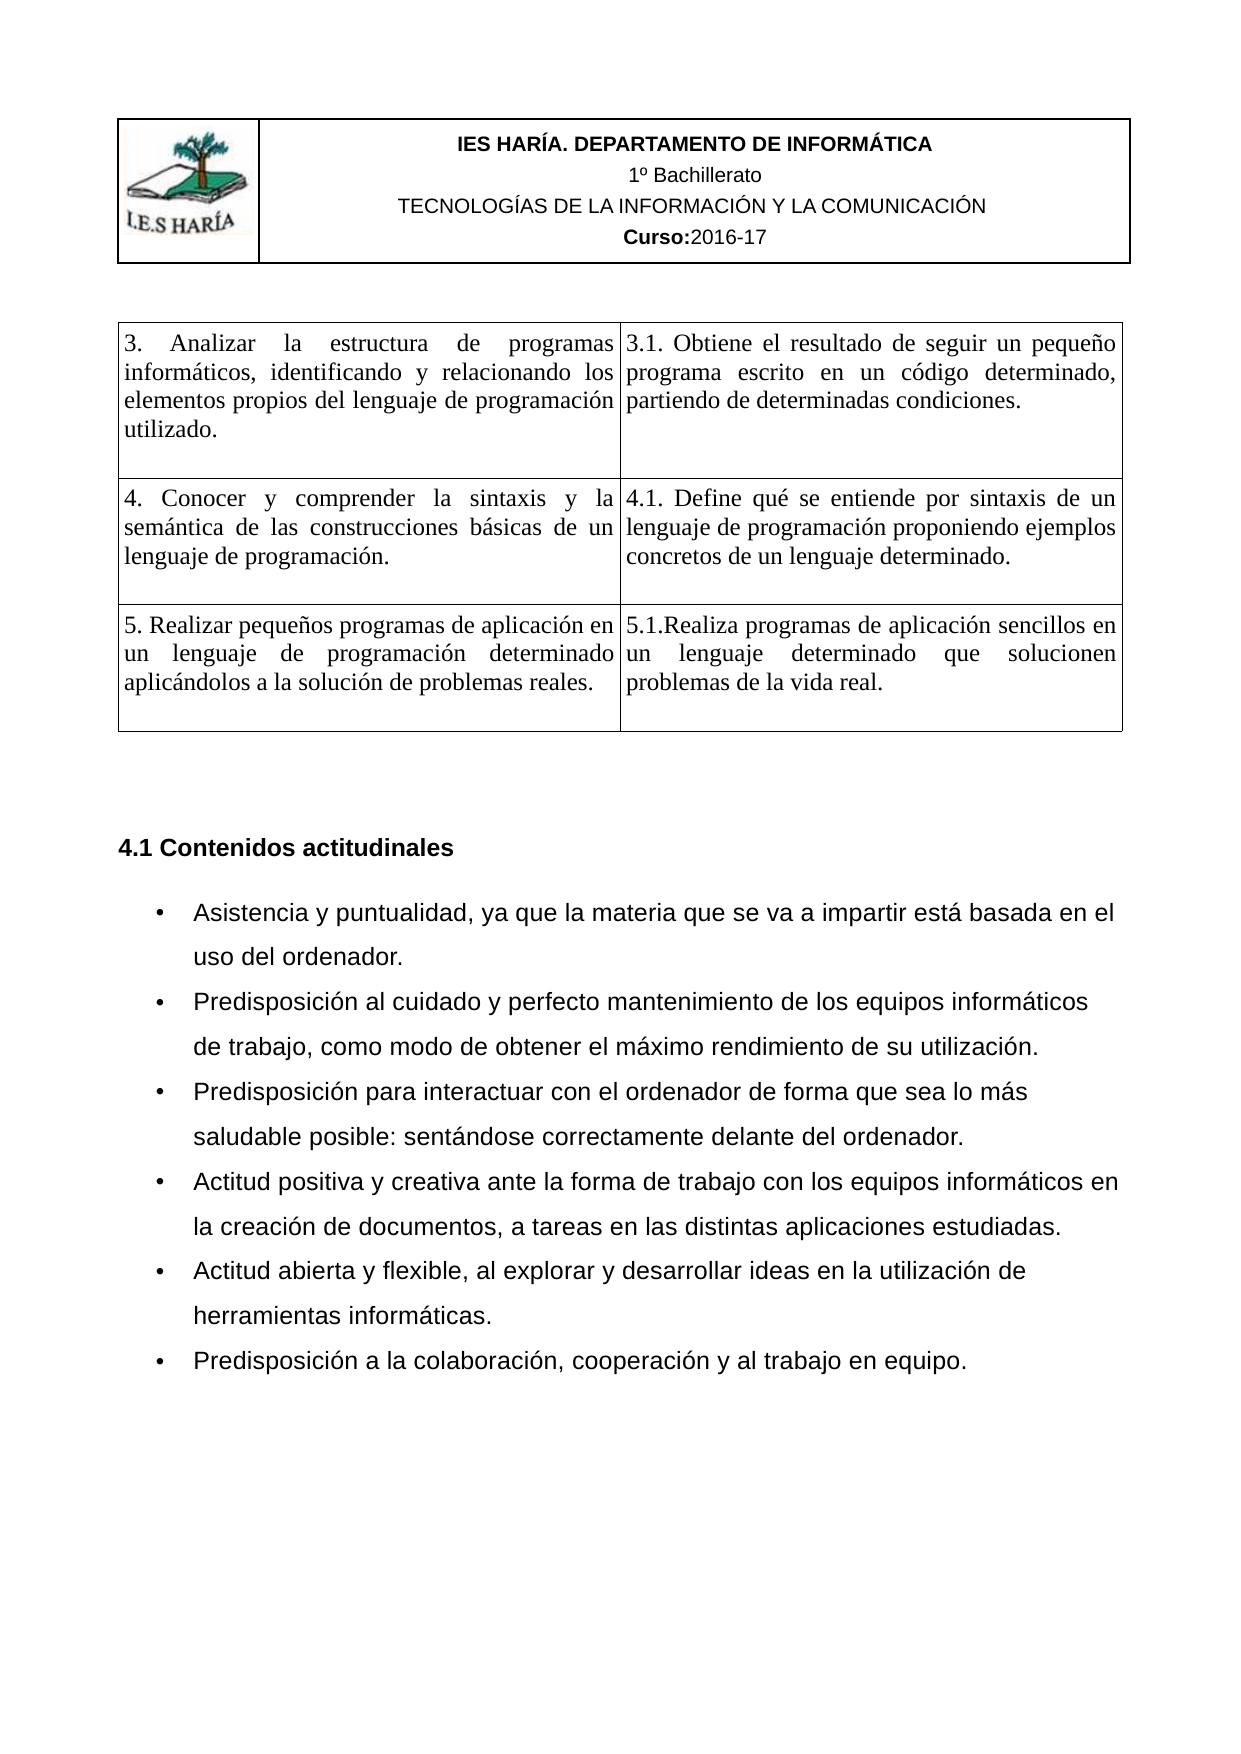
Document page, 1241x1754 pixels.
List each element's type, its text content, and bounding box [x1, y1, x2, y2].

table_cell 5. Realizar pequeños programas de aplicación en un lenguaje de programación determinado aplicándolos a la solución de problemas reales. [119, 605, 620, 731]
list Predisposición a la colaboración, cooperación y al trabajo en equipo. [156, 1346, 1122, 1376]
list Asistencia y puntualidad, ya que la materia que se va a impartir está basada en el uso del ordenador. [156, 897, 1122, 972]
subtitle 4.1 Contenidos actitudinales [118, 833, 1122, 861]
table_cell 3.1. Obtiene el resultado de seguir un pequeño programa escrito en un código determinado, partiendo de determinadas condiciones. [621, 323, 1122, 477]
table_cell 4. Conocer y comprender la sintaxis y la semántica de las construcciones básicas de un lenguaje de programación. [119, 479, 620, 604]
list Predisposición al cuidado y perfecto mantenimiento de los equipos informáticos de trabajo, como modo de obtener el máximo rendimiento de su utilización. [156, 987, 1122, 1062]
picture [123, 126, 254, 235]
table_cell 5.1.Realiza programas de aplicación sencillos en un lenguaje determinado que solucionen problemas de la vida real. [621, 605, 1122, 731]
list Actitud abierta y flexible, al explorar y desarrollar ideas en la utilización de herramientas informáticas. [156, 1256, 1122, 1331]
list Predisposición para interactuar con el ordenador de forma que sea lo más saludable posible: sentándose correctamente delante del ordenador. [156, 1077, 1122, 1152]
table_cell 3. Analizar la estructura de programas informáticos, identificando y relacionando los elementos propios del lenguaje de programación utilizado. [119, 323, 620, 477]
table_cell 4.1. Define qué se entiende por sintaxis de un lenguaje de programación proponiendo ejemplos concretos de un lenguaje determinado. [621, 479, 1122, 604]
list Actitud positiva y creativa ante la forma de trabajo con los equipos informáticos en la creación de documentos, a tareas en las distintas aplicaciones estudiadas. [156, 1167, 1122, 1241]
